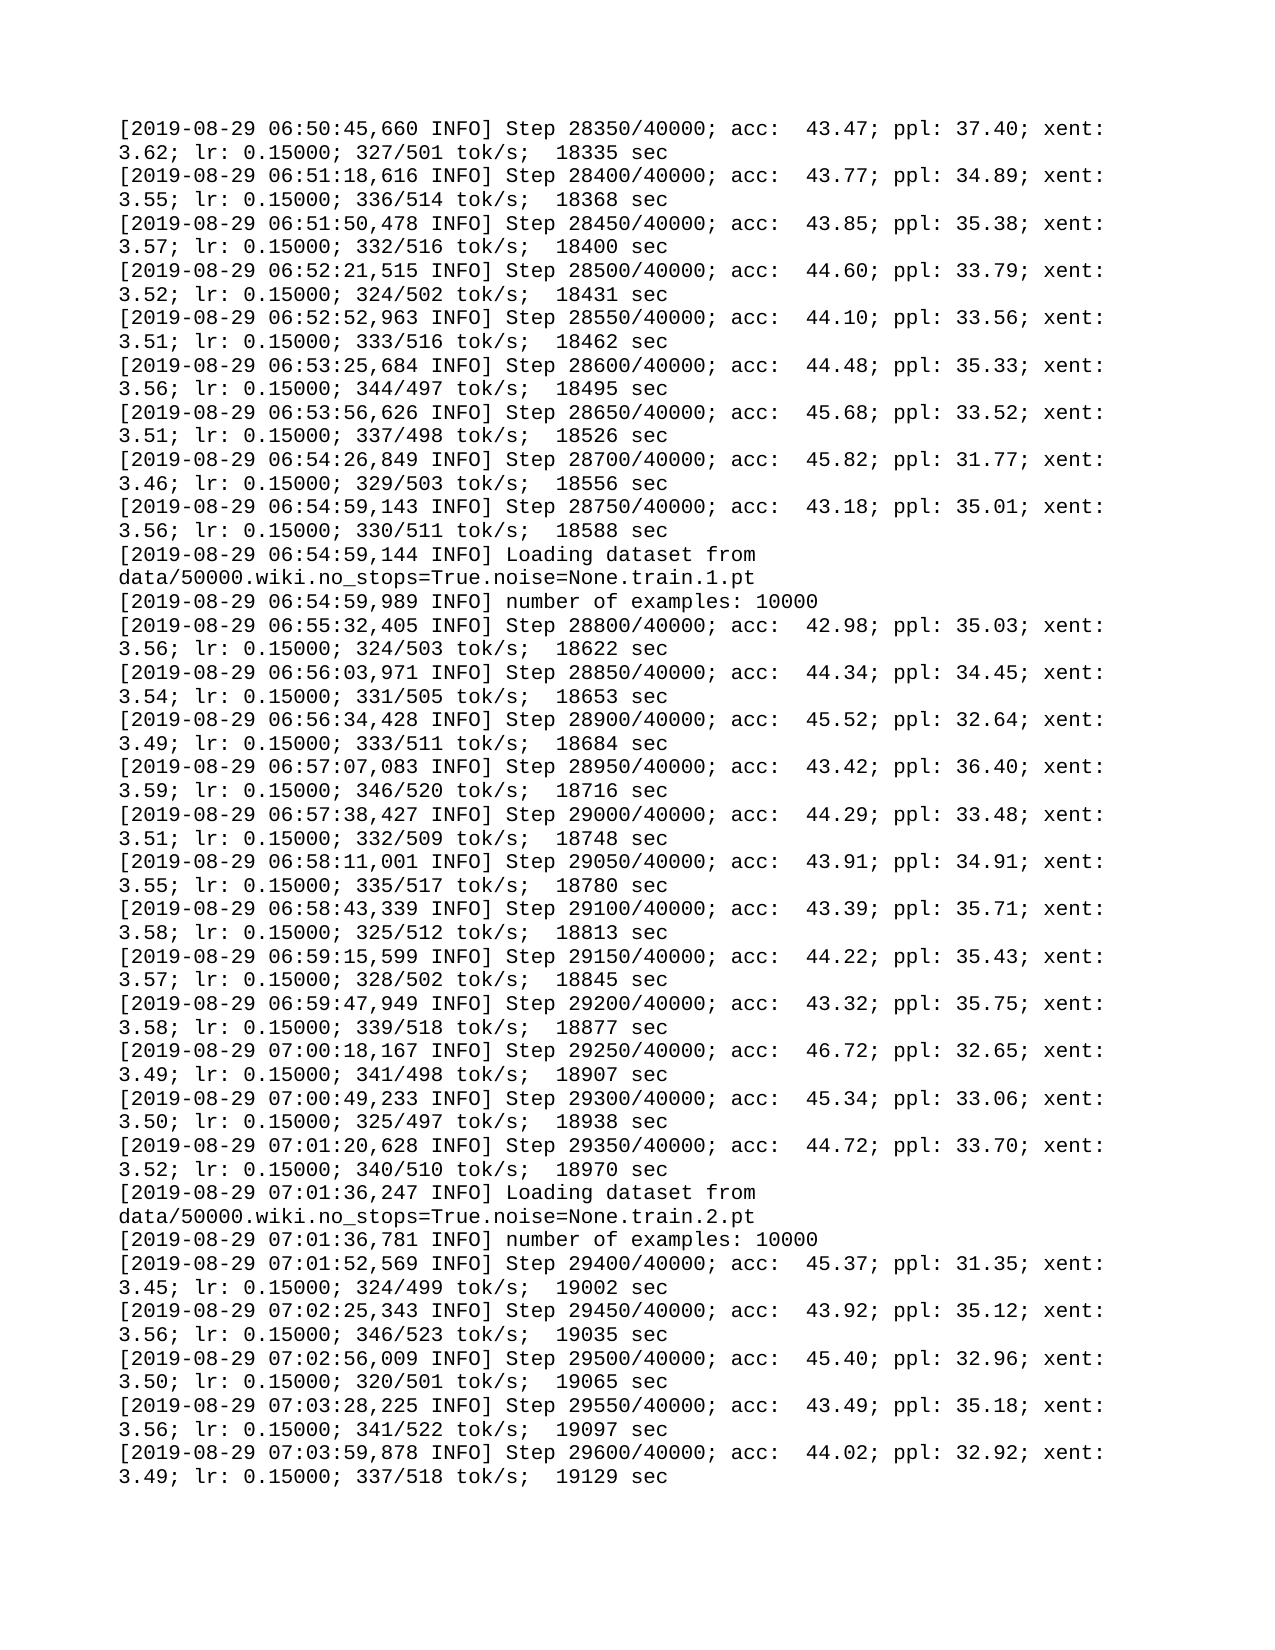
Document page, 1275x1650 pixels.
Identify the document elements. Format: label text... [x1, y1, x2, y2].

text [2019-08-29 06:52:52,963 INFO] Step 28550/40000; acc: 44.10; ppl: 33.56; xent: 3.51; lr: 0.15000; 333/516 tok/s; 18462 sec [118, 307, 1157, 354]
text [2019-08-29 07:00:18,167 INFO] Step 29250/40000; acc: 46.72; ppl: 32.65; xent: 3.49; lr: 0.15000; 341/498 tok/s; 18907 sec [118, 1040, 1157, 1088]
text [2019-08-29 06:51:50,478 INFO] Step 28450/40000; acc: 43.85; ppl: 35.38; xent: 3.57; lr: 0.15000; 332/516 tok/s; 18400 sec [118, 213, 1157, 260]
text [2019-08-29 06:50:45,660 INFO] Step 28350/40000; acc: 43.47; ppl: 37.40; xent: 3.62; lr: 0.15000; 327/501 tok/s; 18335 sec [118, 118, 1157, 165]
text [2019-08-29 06:59:15,599 INFO] Step 29150/40000; acc: 44.22; ppl: 35.43; xent: 3.57; lr: 0.15000; 328/502 tok/s; 18845 sec [118, 946, 1157, 993]
text [2019-08-29 07:01:36,247 INFO] Loading dataset from data/50000.wiki.no_stops=True.noise=None.train.2.pt [118, 1182, 1157, 1229]
text [2019-08-29 07:03:59,878 INFO] Step 29600/40000; acc: 44.02; ppl: 32.92; xent: 3.49; lr: 0.15000; 337/518 tok/s; 19129 sec [118, 1442, 1157, 1489]
text [2019-08-29 06:57:38,427 INFO] Step 29000/40000; acc: 44.29; ppl: 33.48; xent: 3.51; lr: 0.15000; 332/509 tok/s; 18748 sec [118, 804, 1157, 851]
text [2019-08-29 06:56:03,971 INFO] Step 28850/40000; acc: 44.34; ppl: 34.45; xent: 3.54; lr: 0.15000; 331/505 tok/s; 18653 sec [118, 662, 1157, 709]
text [2019-08-29 06:52:21,515 INFO] Step 28500/40000; acc: 44.60; ppl: 33.79; xent: 3.52; lr: 0.15000; 324/502 tok/s; 18431 sec [118, 260, 1157, 307]
text [2019-08-29 06:57:07,083 INFO] Step 28950/40000; acc: 43.42; ppl: 36.40; xent: 3.59; lr: 0.15000; 346/520 tok/s; 18716 sec [118, 757, 1157, 804]
text [2019-08-29 06:53:56,626 INFO] Step 28650/40000; acc: 45.68; ppl: 33.52; xent: 3.51; lr: 0.15000; 337/498 tok/s; 18526 sec [118, 402, 1157, 449]
text [2019-08-29 06:51:18,616 INFO] Step 28400/40000; acc: 43.77; ppl: 34.89; xent: 3.55; lr: 0.15000; 336/514 tok/s; 18368 sec [118, 165, 1157, 213]
text [2019-08-29 06:58:11,001 INFO] Step 29050/40000; acc: 43.91; ppl: 34.91; xent: 3.55; lr: 0.15000; 335/517 tok/s; 18780 sec [118, 851, 1157, 898]
text [2019-08-29 07:00:49,233 INFO] Step 29300/40000; acc: 45.34; ppl: 33.06; xent: 3.50; lr: 0.15000; 325/497 tok/s; 18938 sec [118, 1088, 1157, 1135]
text [2019-08-29 07:01:52,569 INFO] Step 29400/40000; acc: 45.37; ppl: 31.35; xent: 3.45; lr: 0.15000; 324/499 tok/s; 19002 sec [118, 1253, 1157, 1300]
text [2019-08-29 06:54:59,989 INFO] number of examples: 10000 [118, 591, 1157, 615]
text [2019-08-29 07:01:36,781 INFO] number of examples: 10000 [118, 1229, 1157, 1253]
text [2019-08-29 07:01:20,628 INFO] Step 29350/40000; acc: 44.72; ppl: 33.70; xent: 3.52; lr: 0.15000; 340/510 tok/s; 18970 sec [118, 1135, 1157, 1182]
text [2019-08-29 07:03:28,225 INFO] Step 29550/40000; acc: 43.49; ppl: 35.18; xent: 3.56; lr: 0.15000; 341/522 tok/s; 19097 sec [118, 1395, 1157, 1442]
text [2019-08-29 06:59:47,949 INFO] Step 29200/40000; acc: 43.32; ppl: 35.75; xent: 3.58; lr: 0.15000; 339/518 tok/s; 18877 sec [118, 993, 1157, 1040]
text [2019-08-29 06:53:25,684 INFO] Step 28600/40000; acc: 44.48; ppl: 35.33; xent: 3.56; lr: 0.15000; 344/497 tok/s; 18495 sec [118, 354, 1157, 402]
text [2019-08-29 07:02:25,343 INFO] Step 29450/40000; acc: 43.92; ppl: 35.12; xent: 3.56; lr: 0.15000; 346/523 tok/s; 19035 sec [118, 1300, 1157, 1348]
text [2019-08-29 06:58:43,339 INFO] Step 29100/40000; acc: 43.39; ppl: 35.71; xent: 3.58; lr: 0.15000; 325/512 tok/s; 18813 sec [118, 898, 1157, 946]
text [2019-08-29 07:02:56,009 INFO] Step 29500/40000; acc: 45.40; ppl: 32.96; xent: 3.50; lr: 0.15000; 320/501 tok/s; 19065 sec [118, 1348, 1157, 1395]
text [2019-08-29 06:54:59,144 INFO] Loading dataset from data/50000.wiki.no_stops=True.noise=None.train.1.pt [118, 544, 1157, 591]
text [2019-08-29 06:55:32,405 INFO] Step 28800/40000; acc: 42.98; ppl: 35.03; xent: 3.56; lr: 0.15000; 324/503 tok/s; 18622 sec [118, 615, 1157, 662]
text [2019-08-29 06:56:34,428 INFO] Step 28900/40000; acc: 45.52; ppl: 32.64; xent: 3.49; lr: 0.15000; 333/511 tok/s; 18684 sec [118, 709, 1157, 757]
text [2019-08-29 06:54:26,849 INFO] Step 28700/40000; acc: 45.82; ppl: 31.77; xent: 3.46; lr: 0.15000; 329/503 tok/s; 18556 sec [118, 449, 1157, 496]
text [2019-08-29 06:54:59,143 INFO] Step 28750/40000; acc: 43.18; ppl: 35.01; xent: 3.56; lr: 0.15000; 330/511 tok/s; 18588 sec [118, 496, 1157, 544]
